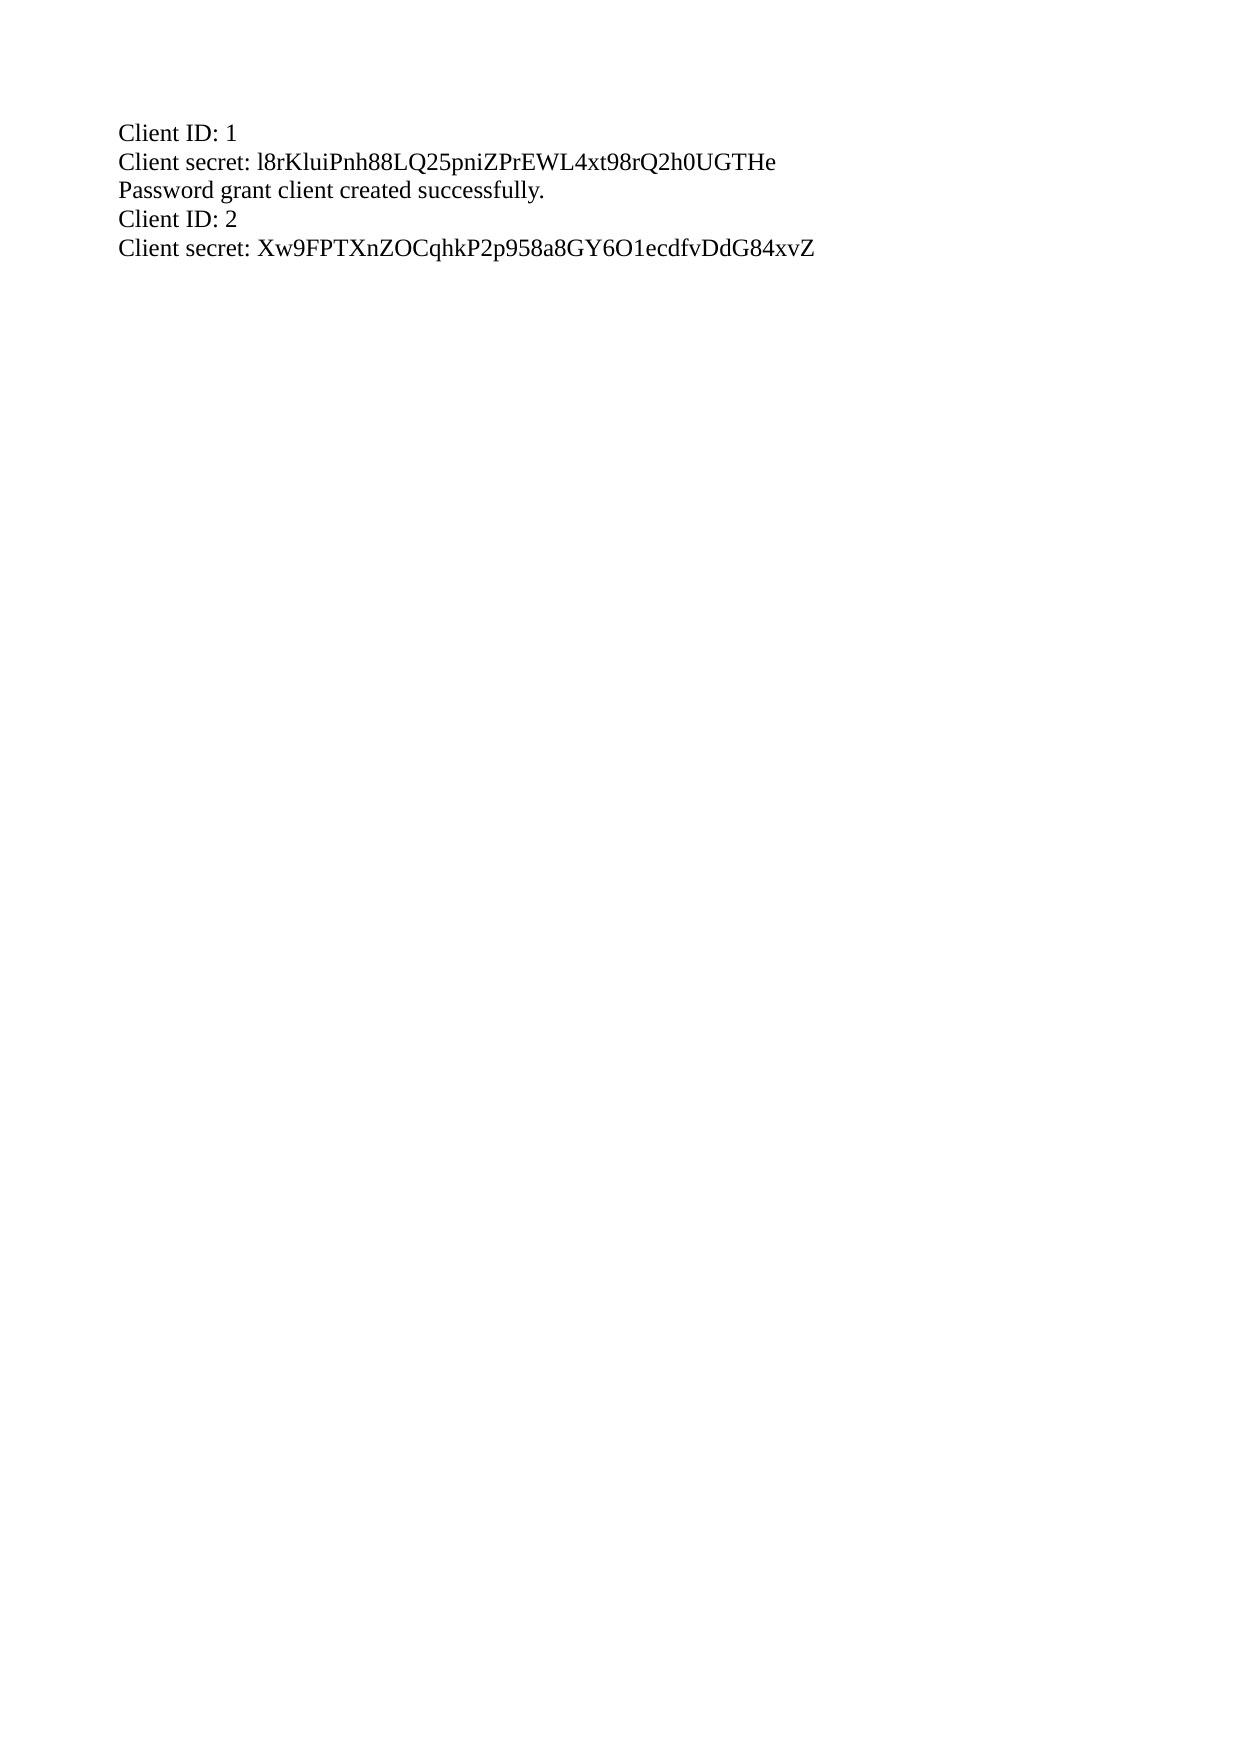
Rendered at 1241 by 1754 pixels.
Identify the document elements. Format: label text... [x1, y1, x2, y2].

text Client ID: 1 [118, 118, 1122, 147]
text Password grant client created successfully. [118, 176, 1122, 204]
text Client ID: 2 [118, 204, 1122, 233]
text Client secret: l8rKluiPnh88LQ25pniZPrEWL4xt98rQ2h0UGTHe [118, 147, 1122, 176]
text Client secret: Xw9FPTXnZOCqhkP2p958a8GY6O1ecdfvDdG84xvZ [118, 233, 1122, 262]
